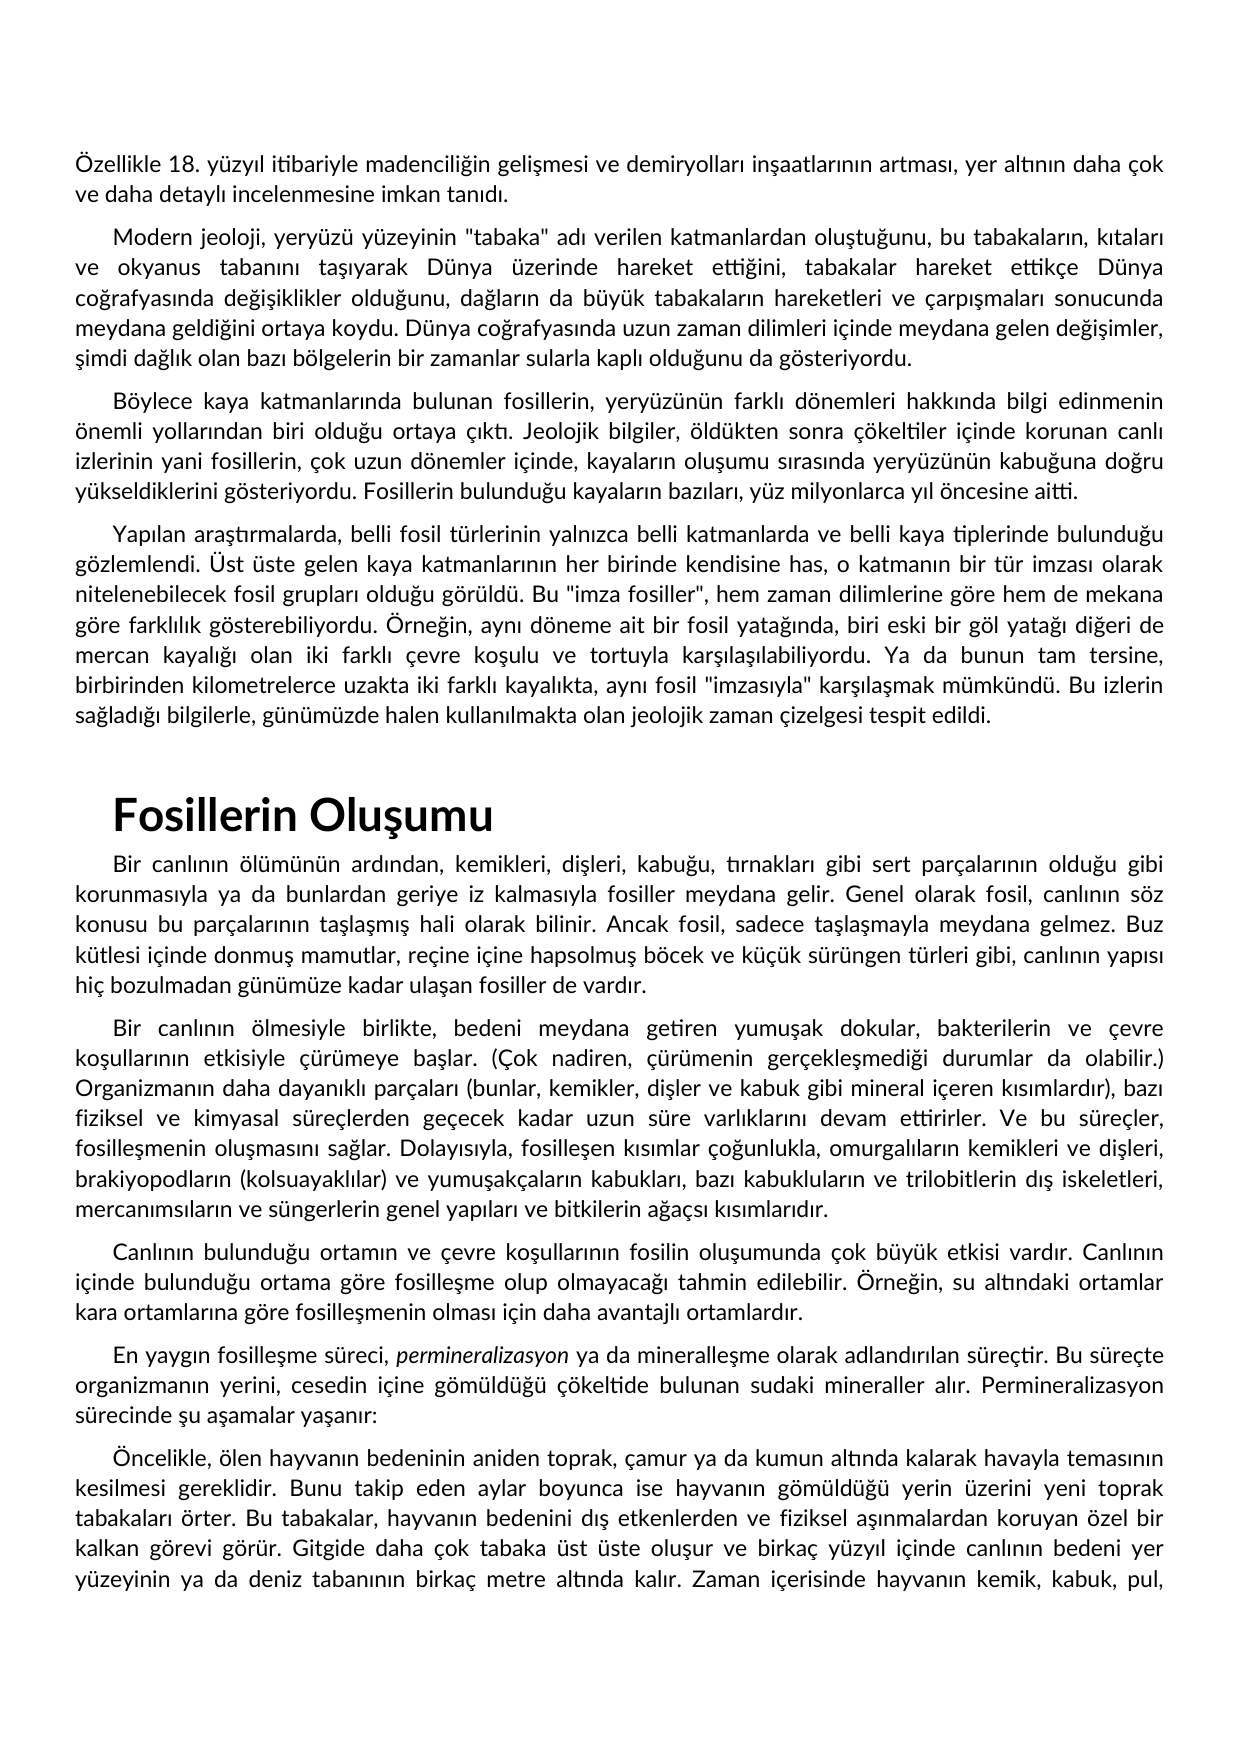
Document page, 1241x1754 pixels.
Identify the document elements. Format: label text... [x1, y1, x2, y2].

text Böylece kaya katmanlarında bulunan fosillerin, yeryüzünün farklı dönemleri hakkında bilgi edinmenin önemli yollarından biri olduğu ortaya çıktı. Jeolojik bilgiler, öldükten sonra çökeltiler içinde korunan canlı izlerinin yani fosillerin, çok uzun dönemler içinde, kayaların oluşumu sırasında yeryüzünün kabuğuna doğru yükseldiklerini gösteriyordu. Fosillerin bulunduğu kayaların bazıları, yüz milyonlarca yıl öncesine aitti. [75, 386, 1165, 504]
subtitle Fosillerin Oluşumu [112, 786, 1165, 841]
text Bir canlının ölümünün ardından, kemikleri, dişleri, kabuğu, tırnakları gibi sert parçalarının olduğu gibi korunmasıyla ya da bunlardan geriye iz kalmasıyla fosiller meydana gelir. Genel olarak fosil, canlının söz konusu bu parçalarının taşlaşmış hali olarak bilinir. Ancak fosil, sadece taşlaşmayla meydana gelmez. Buz kütlesi içinde donmuş mamutlar, reçine içine hapsolmuş böcek ve küçük sürüngen türleri gibi, canlının yapısı hiç bozulmadan günümüze kadar ulaşan fosiller de vardır. [75, 850, 1165, 998]
text Öncelikle, ölen hayvanın bedeninin aniden toprak, çamur ya da kumun altında kalarak havayla temasının kesilmesi gereklidir. Bunu takip eden aylar boyunca ise hayvanın gömüldüğü yerin üzerini yeni toprak tabakaları örter. Bu tabakalar, hayvanın bedenini dış etkenlerden ve fiziksel aşınmalardan koruyan özel bir kalkan görevi görür. Gitgide daha çok tabaka üst üste oluşur ve birkaç yüzyıl içinde canlının bedeni yer yüzeyinin ya da deniz tabanının birkaç metre altında kalır. Zaman içerisinde hayvanın kemik, kabuk, pul, [75, 1443, 1165, 1592]
text Özellikle 18. yüzyıl itibariyle madenciliğin gelişmesi ve demiryolları inşaatlarının artması, yer altının daha çok ve daha detaylı incelenmesine imkan tanıdı. [75, 150, 1165, 208]
text Bir canlının ölmesiyle birlikte, bedeni meydana getiren yumuşak dokular, bakterilerin ve çevre koşullarının etkisiyle çürümeye başlar. (Çok nadiren, çürümenin gerçekleşmediği durumlar da olabilir.) Organizmanın daha dayanıklı parçaları (bunlar, kemikler, dişler ve kabuk gibi mineral içeren kısımlardır), bazı fiziksel ve kimyasal süreçlerden geçecek kadar uzun süre varlıklarını devam ettirirler. Ve bu süreçler, fosilleşmenin oluşmasını sağlar. Dolayısıyla, fosilleşen kısımlar çoğunlukla, omurgalıların kemikleri ve dişleri, brakiyopodların (kolsuayaklılar) ve yumuşakçaların kabukları, bazı kabukluların ve trilobitlerin dış iskeletleri, mercanımsıların ve süngerlerin genel yapıları ve bitkilerin ağaçsı kısımlarıdır. [75, 1013, 1165, 1222]
text En yaygın fosilleşme süreci, permineralizasyon ya da mineralleşme olarak adlandırılan süreçtir. Bu süreçte organizmanın yerini, cesedin içine gömüldüğü çökeltide bulunan sudaki mineraller alır. Permineralizasyon sürecinde şu aşamalar yaşanır: [75, 1340, 1165, 1428]
text Canlının bulunduğu ortamın ve çevre koşullarının fosilin oluşumunda çok büyük etkisi vardır. Canlının içinde bulunduğu ortama göre fosilleşme olup olmayacağı tahmin edilebilir. Örneğin, su altındaki ortamlar kara ortamlarına göre fosilleşmenin olması için daha avantajlı ortamlardır. [75, 1237, 1165, 1325]
text Yapılan araştırmalarda, belli fosil türlerinin yalnızca belli katmanlarda ve belli kaya tiplerinde bulunduğu gözlemlendi. Üst üste gelen kaya katmanlarının her birinde kendisine has, o katmanın bir tür imzası olarak nitelenebilecek fosil grupları olduğu görüldü. Bu "imza fosiller", hem zaman dilimlerine göre hem de mekana göre farklılık gösterebiliyordu. Örneğin, aynı döneme ait bir fosil yatağında, biri eski bir göl yatağı diğeri de mercan kayalığı olan iki farklı çevre koşulu ve tortuyla karşılaşılabiliyordu. Ya da bunun tam tersine, birbirinden kilometrelerce uzakta iki farklı kayalıkta, aynı fosil "imzasıyla" karşılaşmak mümkündü. Bu izlerin sağladığı bilgilerle, günümüzde halen kullanılmakta olan jeolojik zaman çizelgesi tespit edildi. [75, 520, 1165, 728]
text Modern jeoloji, yeryüzü yüzeyinin "tabaka" adı verilen katmanlardan oluştuğunu, bu tabakaların, kıtaları ve okyanus tabanını taşıyarak Dünya üzerinde hareket ettiğini, tabakalar hareket ettikçe Dünya coğrafyasında değişiklikler olduğunu, dağların da büyük tabakaların hareketleri ve çarpışmaları sonucunda meydana geldiğini ortaya koydu. Dünya coğrafyasında uzun zaman dilimleri içinde meydana gelen değişimler, şimdi dağlık olan bazı bölgelerin bir zamanlar sularla kaplı olduğunu da gösteriyordu. [75, 223, 1165, 371]
